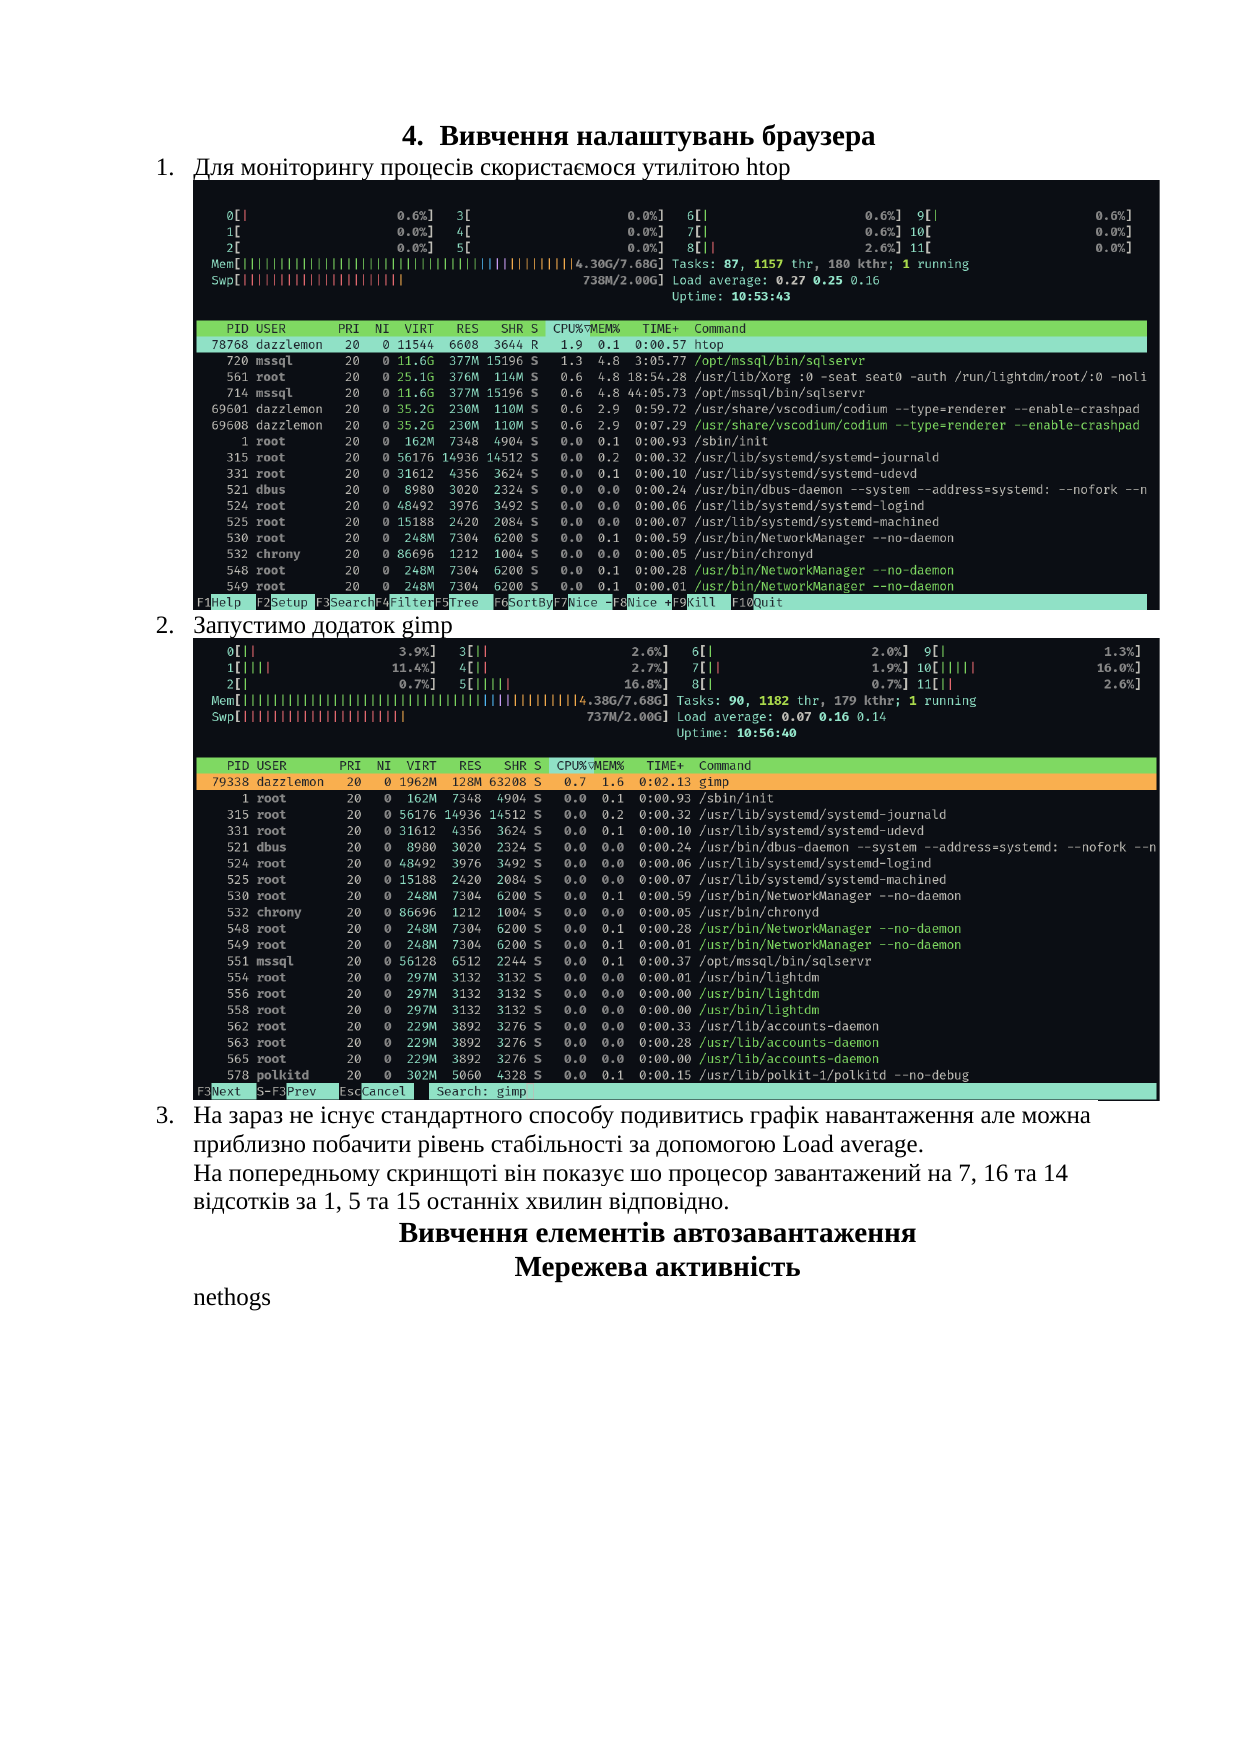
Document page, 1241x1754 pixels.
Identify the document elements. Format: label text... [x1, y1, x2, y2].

list Вивчення налаштувань браузера [156, 118, 1122, 152]
list nethogs [156, 1282, 1122, 1311]
list Для моніторингу процесів скористаємося утилітою htop [156, 152, 1122, 180]
list Запустимо додаток gimp [156, 610, 1122, 638]
list Мережева активність [156, 1249, 1122, 1282]
picture [193, 638, 1160, 1101]
list Вивчення елементів автозавантаження [156, 1215, 1122, 1249]
list На зараз не існує стандартного способу подивитись графік навантаження але можна приблизно побачити рівень стабільності за допомогою Load average. На попередньому скринщоті він показує шо процесор завантажений на 7, 16 та 14 відсотків за 1, 5 та 15 останніх хвилин відповідно. [156, 1100, 1122, 1215]
picture [193, 180, 1160, 610]
